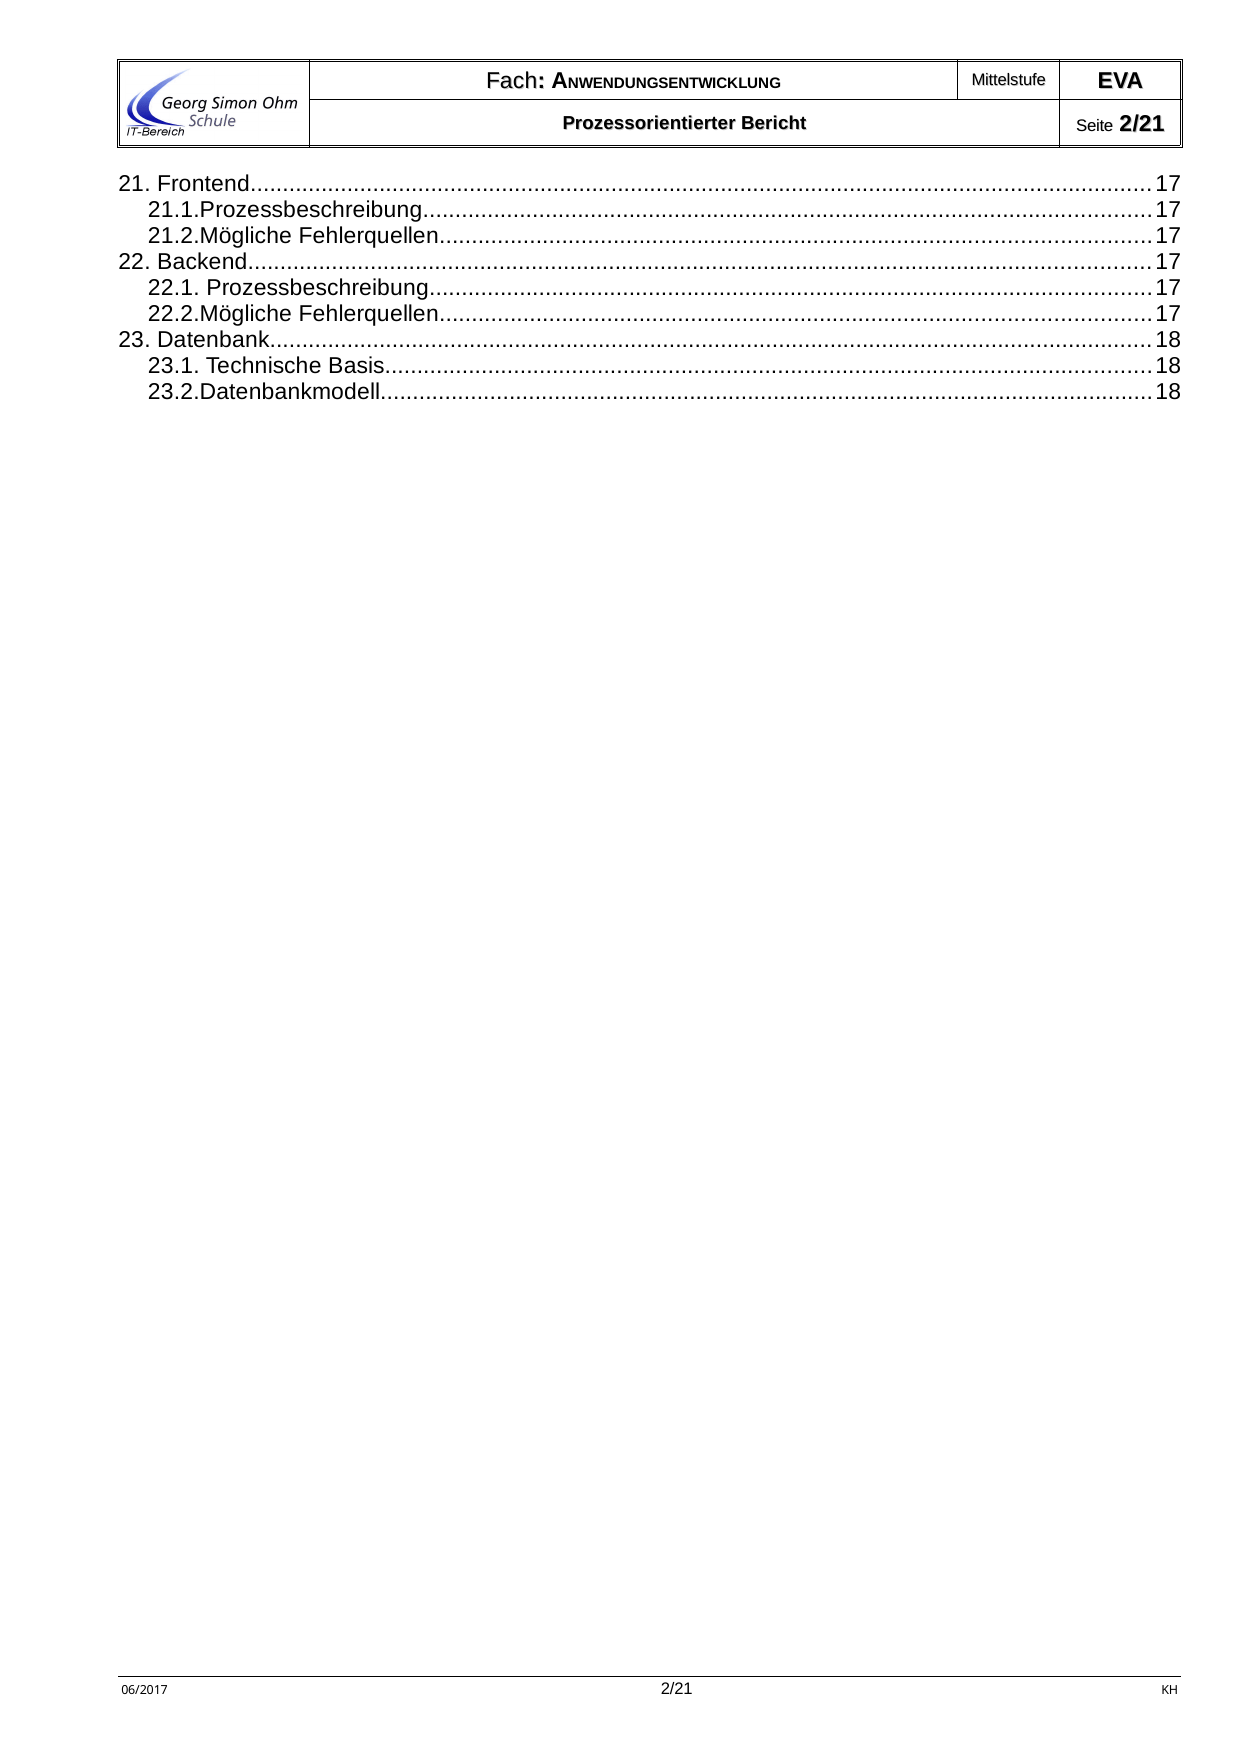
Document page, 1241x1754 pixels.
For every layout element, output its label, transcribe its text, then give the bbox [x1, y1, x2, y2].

picture [125, 67, 303, 140]
text 23.1. Technische Basis 18 [148, 353, 1181, 379]
text 22.1. Prozessbeschreibung 17 [148, 274, 1181, 301]
text 23.2.Datenbankmodell 18 [148, 379, 1181, 405]
text 22.2.Mögliche Fehlerquellen 17 [148, 301, 1181, 327]
text 21.2.Mögliche Fehlerquellen 17 [148, 222, 1181, 248]
text 21. Frontend 17 [118, 170, 1181, 196]
text 21.1.Prozessbeschreibung 17 [148, 196, 1181, 222]
text 22. Backend 17 [118, 248, 1181, 274]
text 23. Datenbank 18 [118, 327, 1181, 353]
